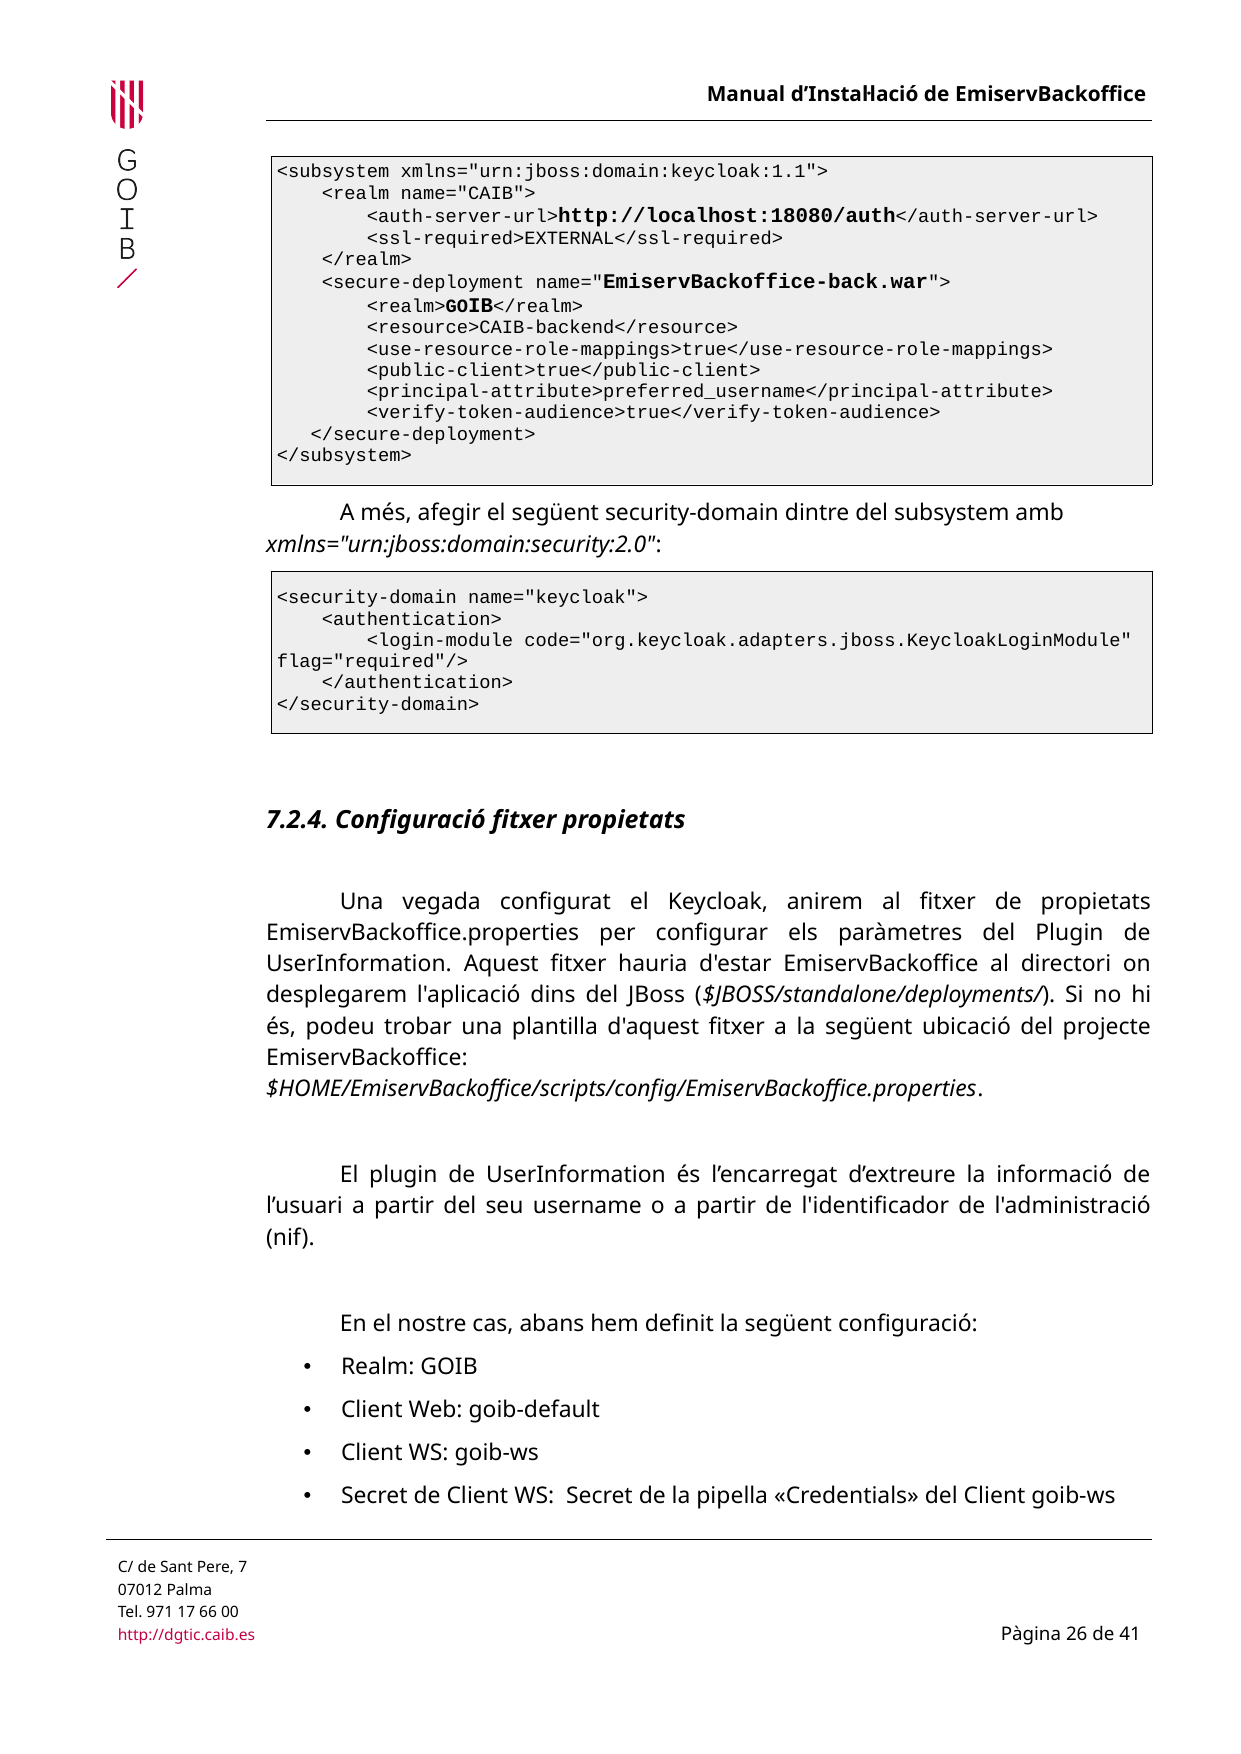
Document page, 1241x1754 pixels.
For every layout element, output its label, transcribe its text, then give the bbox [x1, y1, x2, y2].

list Client Web: goib-default [303, 1393, 1152, 1424]
table_header <security-domain name="keycloak"> <authentication> <login-module code="org.keycloak.adapters.jboss.KeycloakLoginModule" flag="required"/> </authentication> </security-domain> [272, 572, 1152, 733]
list Realm: GOIB [303, 1350, 1152, 1381]
list Secret de Client WS: Secret de la pipella «Credentials» del Client goib-ws [303, 1479, 1152, 1510]
table_header <subsystem xmlns="urn:jboss:domain:keycloak:1.1"> <realm name="CAIB"> <auth-server-url>http://localhost:18080/auth</auth-server-url> <ssl-required>EXTERNAL</ssl-required> </realm> <secure-deployment name="EmiservBackoffice-back.war"> <realm>GOIB</realm> <resource>CAIB-backend</resource> <use-resource-role-mappings>true</use-resource-role-mappings> <public-client>true</public-client> <principal-attribute>preferred_username</principal-attribute> <verify-token-audience>true</verify-token-audience> </secure-deployment> </subsystem> [272, 157, 1152, 484]
list Client WS: goib-ws [303, 1436, 1152, 1467]
text El plugin de UserInformation és l’encarregat d’extreure la informació de l’usuari a partir del seu username o a partir de l'identificador de l'administració (nif). [266, 1158, 1152, 1252]
text Una vegada configurat el Keycloak, anirem al fitxer de propietats EmiservBackoffice.properties per configurar els paràmetres del Plugin de UserInformation. Aquest fitxer hauria d'estar EmiservBackoffice al directori on desplegarem l'aplicació dins del JBoss ($JBOSS/standalone/deployments/). Si no hi és, podeu trobar una plantilla d'aquest fitxer a la següent ubicació del projecte EmiservBackoffice: $HOME/EmiservBackoffice/scripts/config/EmiservBackoffice.properties. [266, 885, 1152, 1103]
text En el nostre cas, abans hem definit la següent configuració: [266, 1307, 1152, 1338]
text A més, afegir el següent security-domain dintre del subsystem amb xmlns="urn:jboss:domain:security:2.0": [266, 496, 1152, 559]
picture [82, 57, 172, 319]
subtitle Configuració fitxer propietats [266, 801, 1152, 835]
